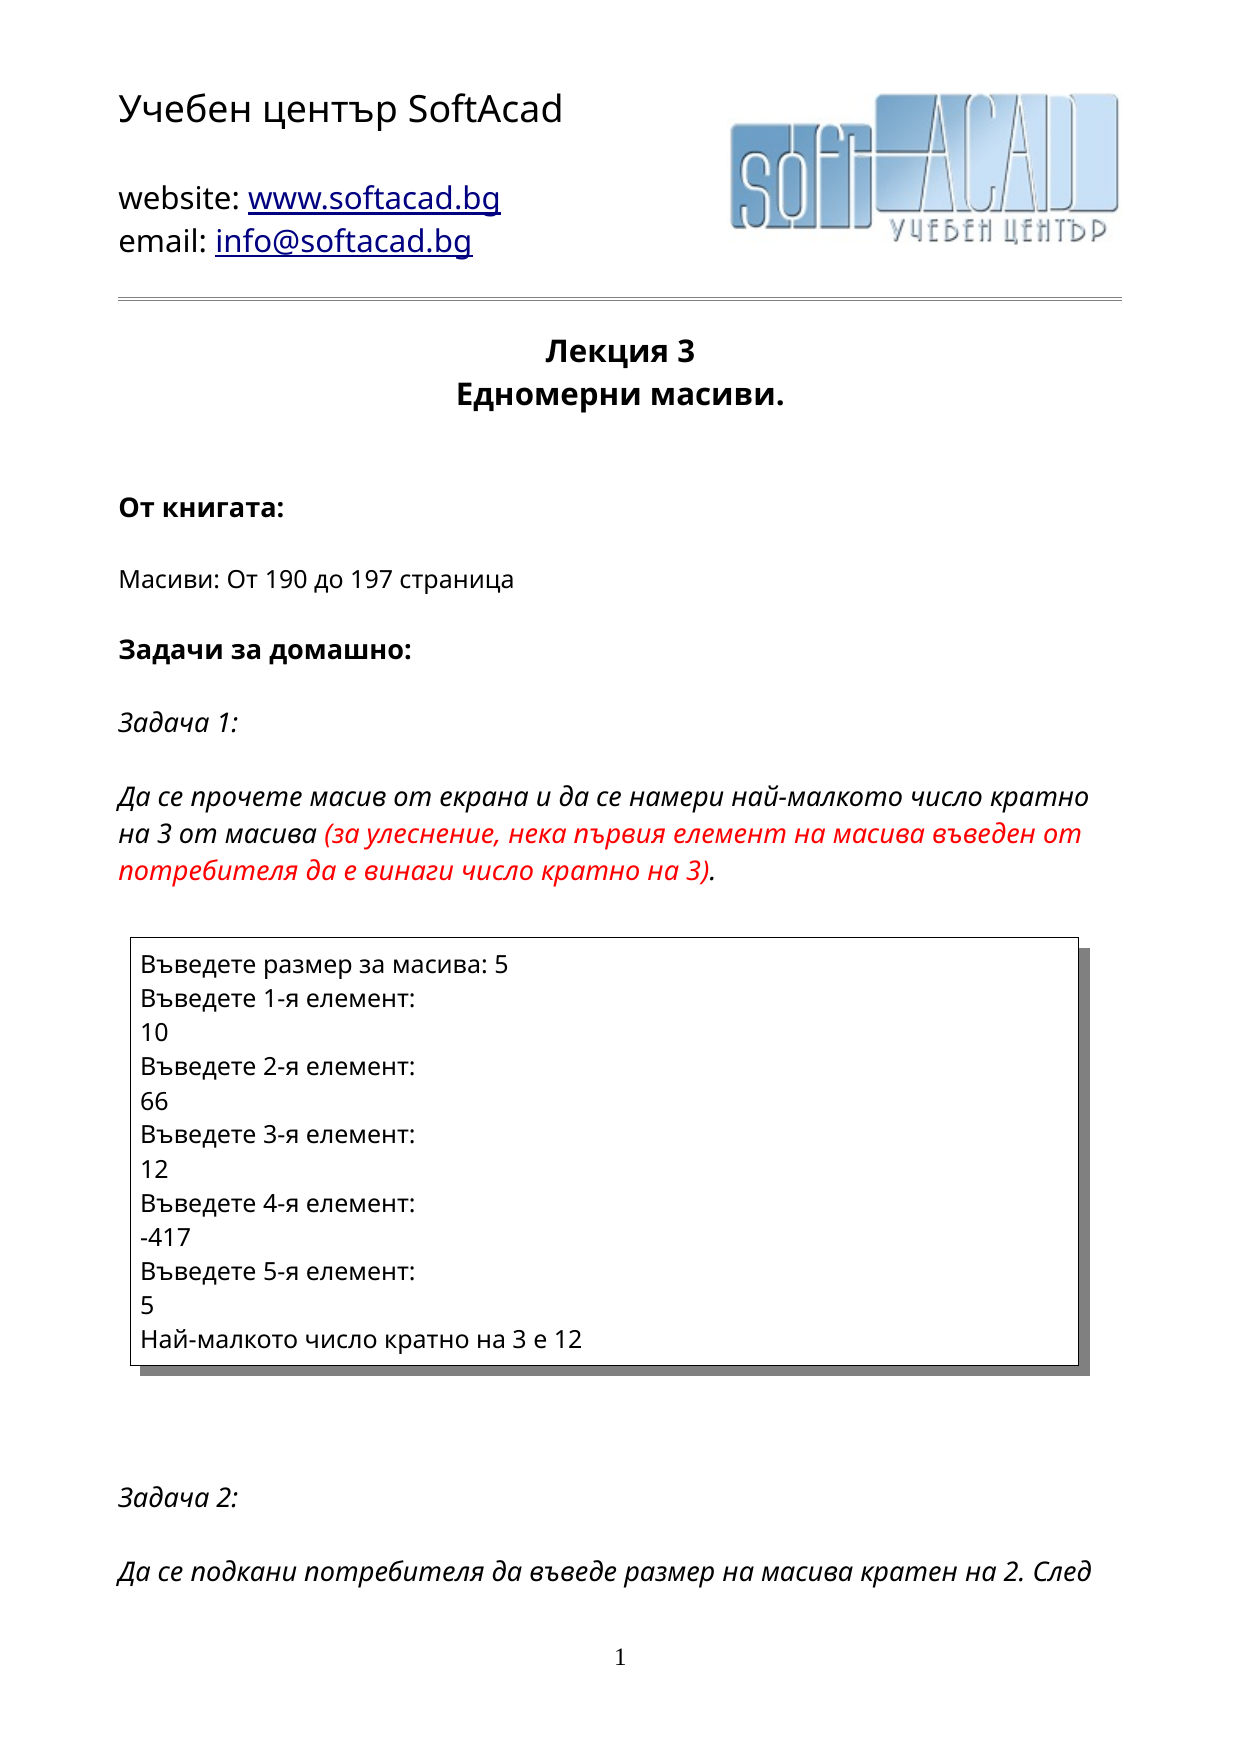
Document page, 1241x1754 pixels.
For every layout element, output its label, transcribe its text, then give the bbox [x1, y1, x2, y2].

text Лекция 3 [118, 329, 1122, 372]
text Задача 1: [118, 704, 1122, 741]
text 66 [140, 1083, 1069, 1117]
text Въведете размер за масива: 5 [140, 947, 1069, 981]
text Задачи за домашно: [118, 630, 1122, 667]
text Да се прочете масив от екрана и да се намери най-малкото число кратно на 3 от масива (за улеснение, нека първия елемент на масива въведен от потребителя да е винаги число кратно на 3). [118, 778, 1122, 888]
text Въведете 5-я елемент: [140, 1253, 1069, 1287]
text 12 [140, 1151, 1069, 1185]
text Да се подкани потребителя да въведе размер на масива кратен на 2. След [118, 1552, 1122, 1589]
text -417 [140, 1219, 1069, 1253]
picture [726, 93, 1123, 248]
text 10 [140, 1015, 1069, 1049]
text Най-малкото число кратно на 3 е 12 [140, 1322, 1069, 1356]
text Въведете 2-я елемент: [140, 1049, 1069, 1083]
text Въведете 4-я елемент: [140, 1185, 1069, 1219]
text Въведете 1-я елемент: [140, 981, 1069, 1015]
text Едномерни масиви. [118, 372, 1122, 414]
text Задача 2: [118, 1478, 1122, 1515]
text Масиви: От 190 до 197 страница [118, 562, 1122, 596]
text Въведете 3-я елемент: [140, 1117, 1069, 1151]
text 5 [140, 1287, 1069, 1322]
text От книгата: [118, 488, 1122, 525]
